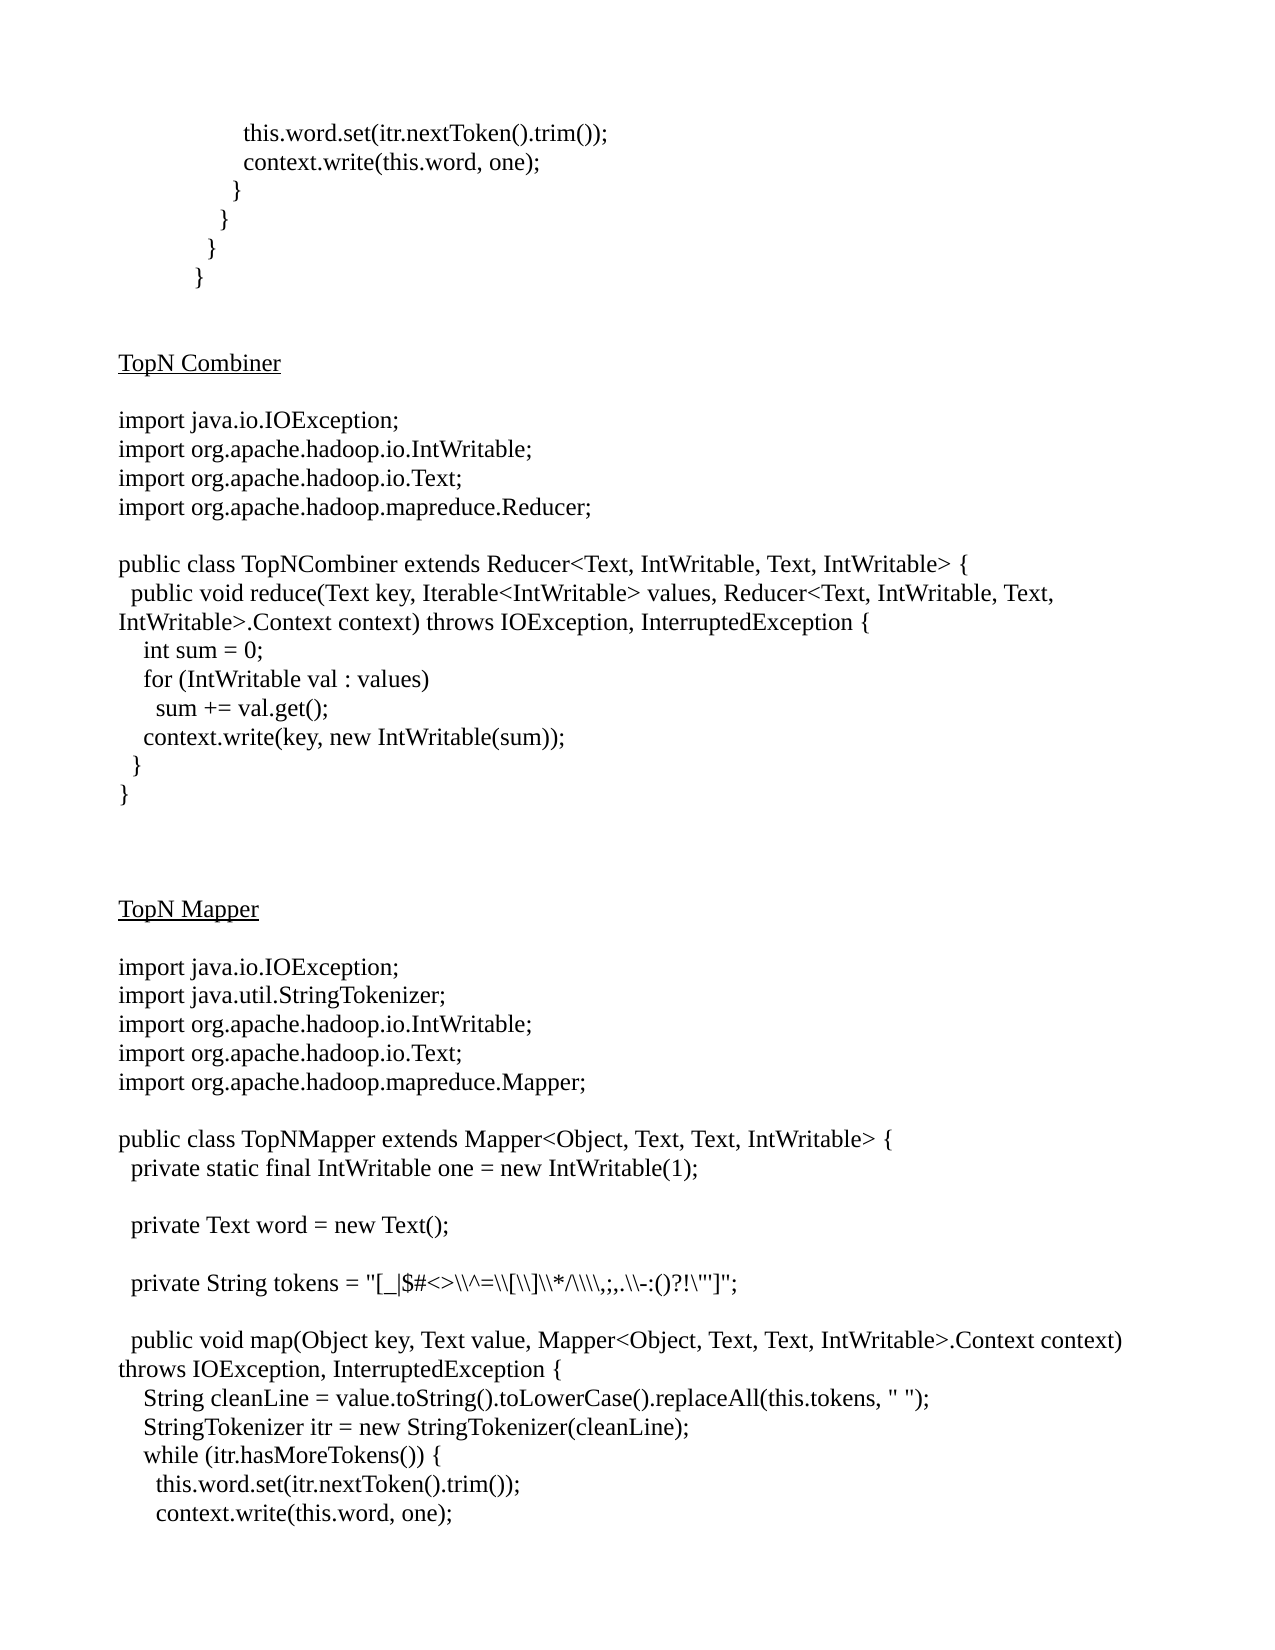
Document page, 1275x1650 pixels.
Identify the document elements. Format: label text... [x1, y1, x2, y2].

text private Text word = new Text(); [118, 1211, 1157, 1239]
text import java.io.IOException; [118, 952, 1157, 981]
text StringTokenizer itr = new StringTokenizer(cleanLine); [118, 1412, 1157, 1441]
text import org.apache.hadoop.io.IntWritable; [118, 434, 1157, 463]
text String cleanLine = value.toString().toLowerCase().replaceAll(this.tokens, " "); [118, 1383, 1157, 1412]
text } [118, 233, 1157, 262]
text import org.apache.hadoop.mapreduce.Mapper; [118, 1067, 1157, 1096]
text public void reduce(Text key, Iterable<IntWritable> values, Reducer<Text, IntWritable, Text, IntWritable>.Context context) throws IOException, InterruptedException { [118, 578, 1157, 636]
text import org.apache.hadoop.io.Text; [118, 1038, 1157, 1067]
text sum += val.get(); [118, 693, 1157, 722]
text private String tokens = "[_|$#<>\\^=\\[\\]\\*/\\\\,;,.\\-:()?!\"']"; [118, 1268, 1157, 1297]
text context.write(this.word, one); [118, 1498, 1157, 1527]
text } [118, 751, 1157, 779]
text } [118, 262, 1157, 291]
text this.word.set(itr.nextToken().trim()); [118, 118, 1157, 147]
text } [118, 204, 1157, 233]
text for (IntWritable val : values) [118, 664, 1157, 693]
text public void map(Object key, Text value, Mapper<Object, Text, Text, IntWritable>.Context context) throws IOException, InterruptedException { [118, 1326, 1157, 1383]
text while (itr.hasMoreTokens()) { [118, 1441, 1157, 1469]
text import java.io.IOException; [118, 406, 1157, 434]
text int sum = 0; [118, 636, 1157, 664]
text import org.apache.hadoop.mapreduce.Reducer; [118, 492, 1157, 521]
text import org.apache.hadoop.io.IntWritable; [118, 1009, 1157, 1038]
text private static final IntWritable one = new IntWritable(1); [118, 1153, 1157, 1182]
text context.write(key, new IntWritable(sum)); [118, 722, 1157, 751]
text } [118, 779, 1157, 808]
text public class TopNMapper extends Mapper<Object, Text, Text, IntWritable> { [118, 1124, 1157, 1153]
text import java.util.StringTokenizer; [118, 981, 1157, 1009]
text import org.apache.hadoop.io.Text; [118, 463, 1157, 492]
text this.word.set(itr.nextToken().trim()); [118, 1469, 1157, 1498]
text } [118, 176, 1157, 204]
text TopN Combiner [118, 348, 1157, 377]
text context.write(this.word, one); [118, 147, 1157, 176]
text public class TopNCombiner extends Reducer<Text, IntWritable, Text, IntWritable> { [118, 549, 1157, 578]
text TopN Mapper [118, 894, 1157, 923]
